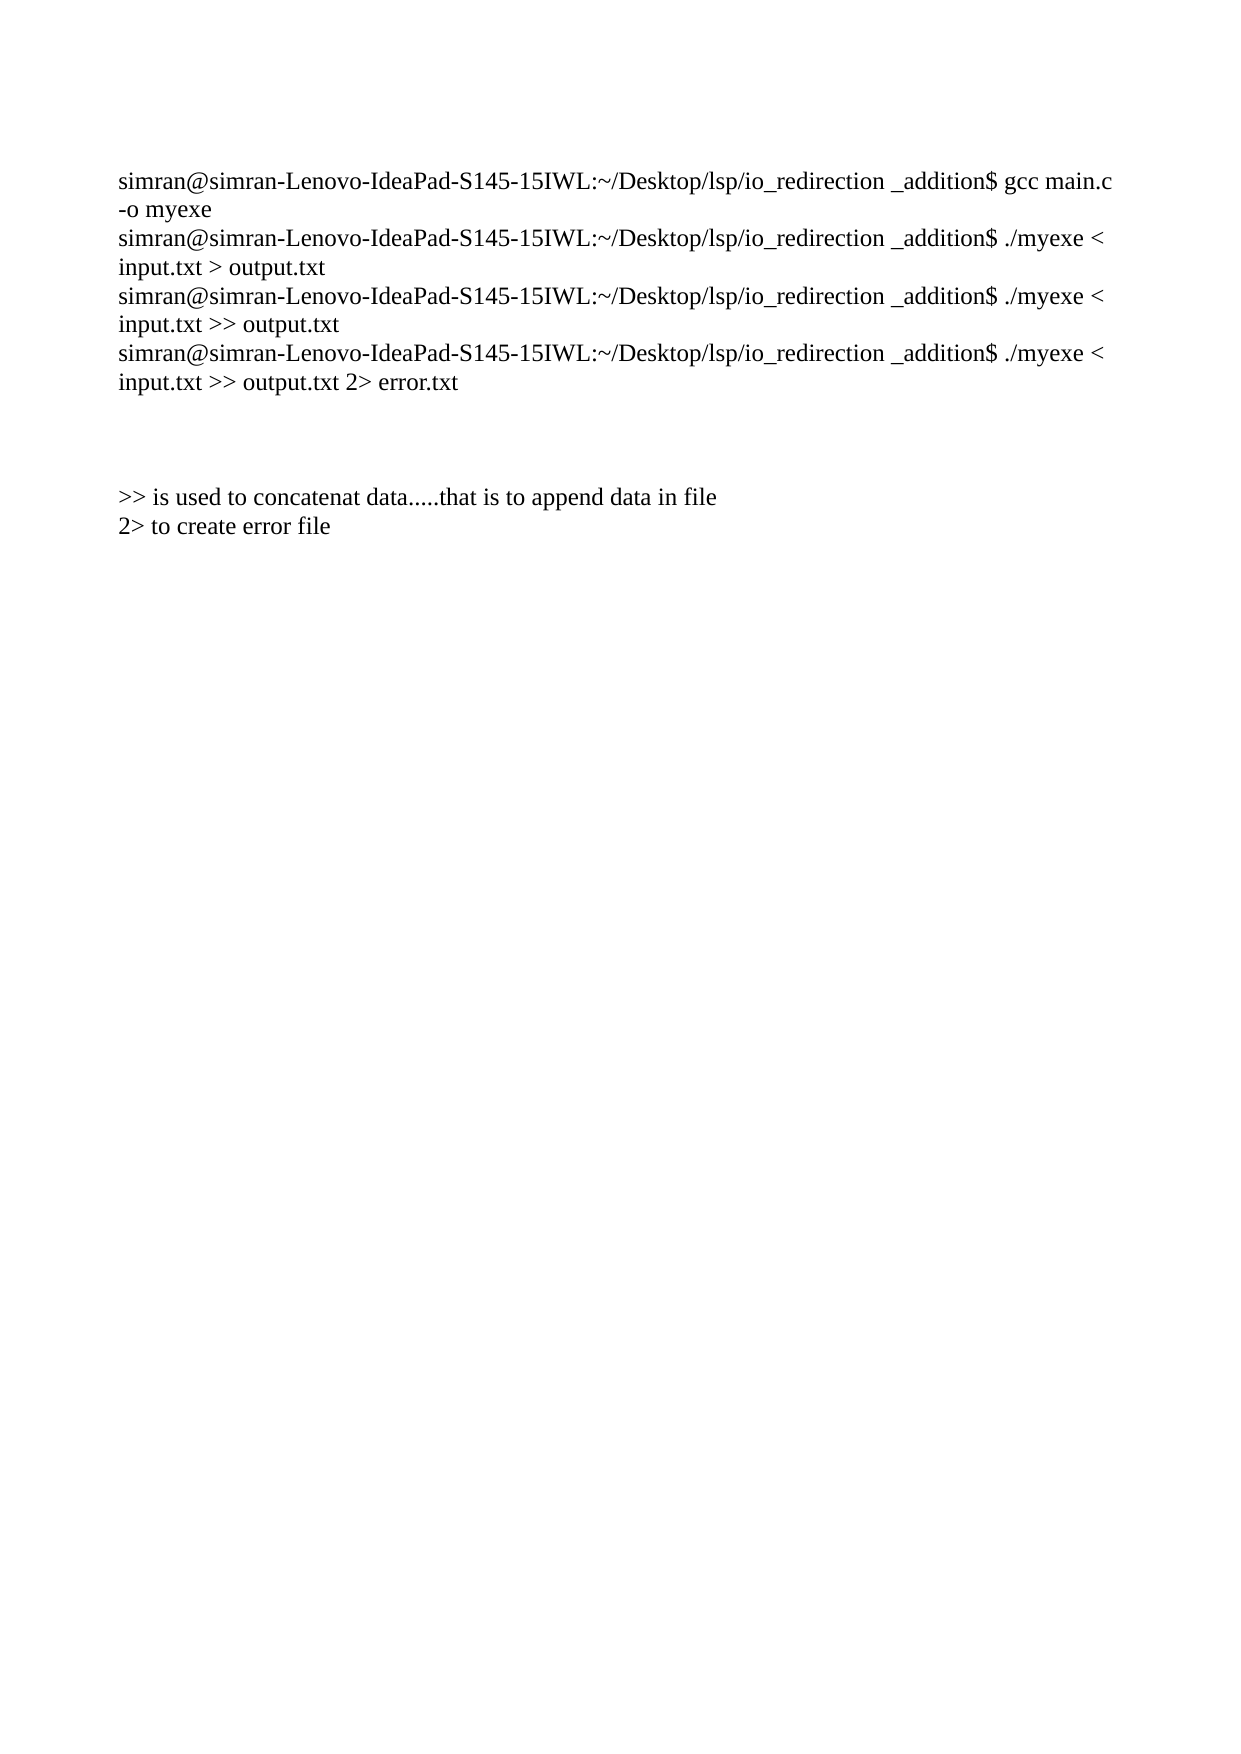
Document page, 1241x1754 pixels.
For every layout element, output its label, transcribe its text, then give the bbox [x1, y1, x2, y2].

text >> is used to concatenat data.....that is to append data in file [118, 482, 1122, 511]
text simran@simran-Lenovo-IdeaPad-S145-15IWL:~/Desktop/lsp/io_redirection _addition$ ./myexe < input.txt > output.txt [118, 223, 1122, 281]
text simran@simran-Lenovo-IdeaPad-S145-15IWL:~/Desktop/lsp/io_redirection _addition$ gcc main.c -o myexe [118, 166, 1122, 223]
text simran@simran-Lenovo-IdeaPad-S145-15IWL:~/Desktop/lsp/io_redirection _addition$ ./myexe < input.txt >> output.txt 2> error.txt [118, 338, 1122, 396]
text simran@simran-Lenovo-IdeaPad-S145-15IWL:~/Desktop/lsp/io_redirection _addition$ ./myexe < input.txt >> output.txt [118, 281, 1122, 338]
text 2> to create error file [118, 511, 1122, 539]
